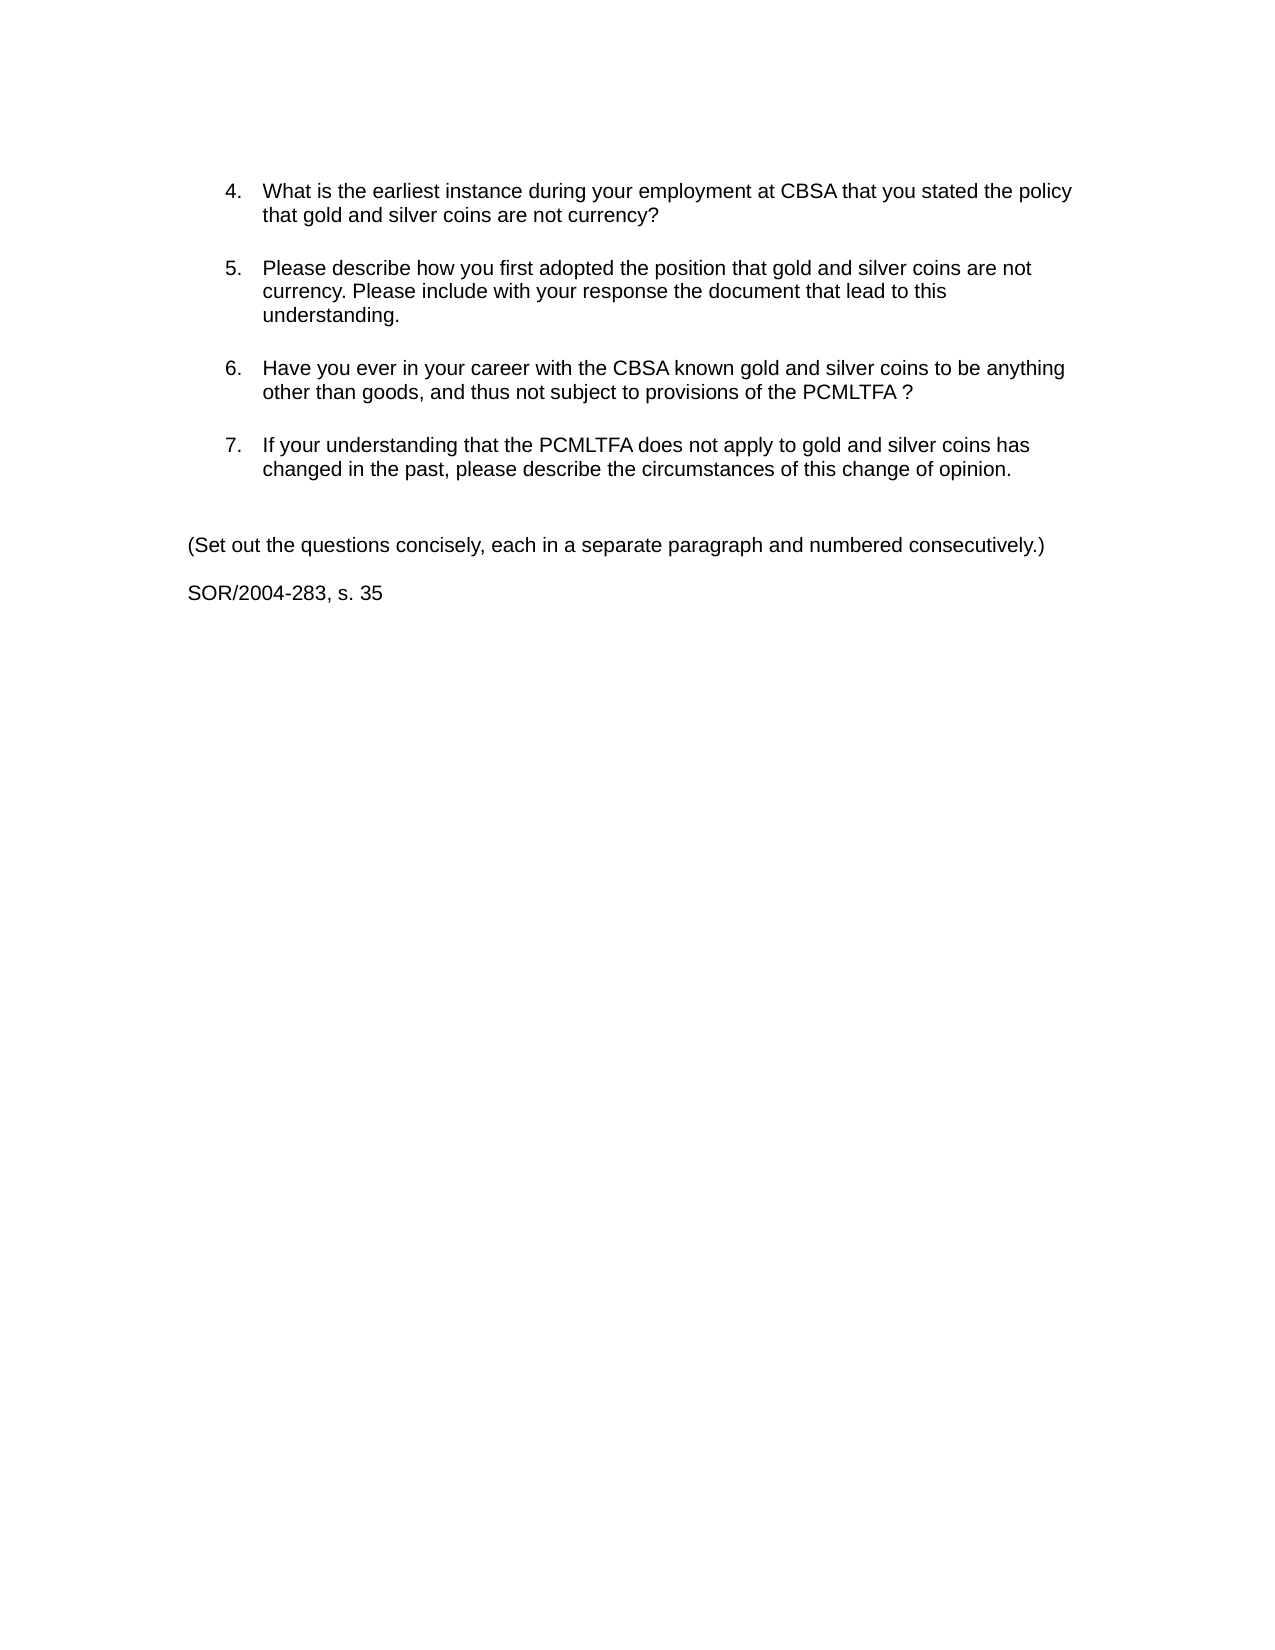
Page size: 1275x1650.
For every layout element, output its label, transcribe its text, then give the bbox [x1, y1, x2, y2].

list Have you ever in your career with the CBSA known gold and silver coins to be anything other than goods, and thus not subject to provisions of the PCMLTFA ? [225, 356, 1087, 404]
text SOR/2004-283, s. 35 [187, 581, 1087, 605]
list What is the earliest instance during your employment at CBSA that you stated the policy that gold and silver coins are not currency? [225, 179, 1087, 227]
list If your understanding that the PCMLTFA does not apply to gold and silver coins has changed in the past, please describe the circumstances of this change of opinion. [225, 433, 1087, 481]
text (Set out the questions concisely, each in a separate paragraph and numbered consecutively.) [187, 533, 1087, 557]
list Please describe how you first adopted the position that gold and silver coins are not currency. Please include with your response the document that lead to this understanding. [225, 255, 1087, 327]
